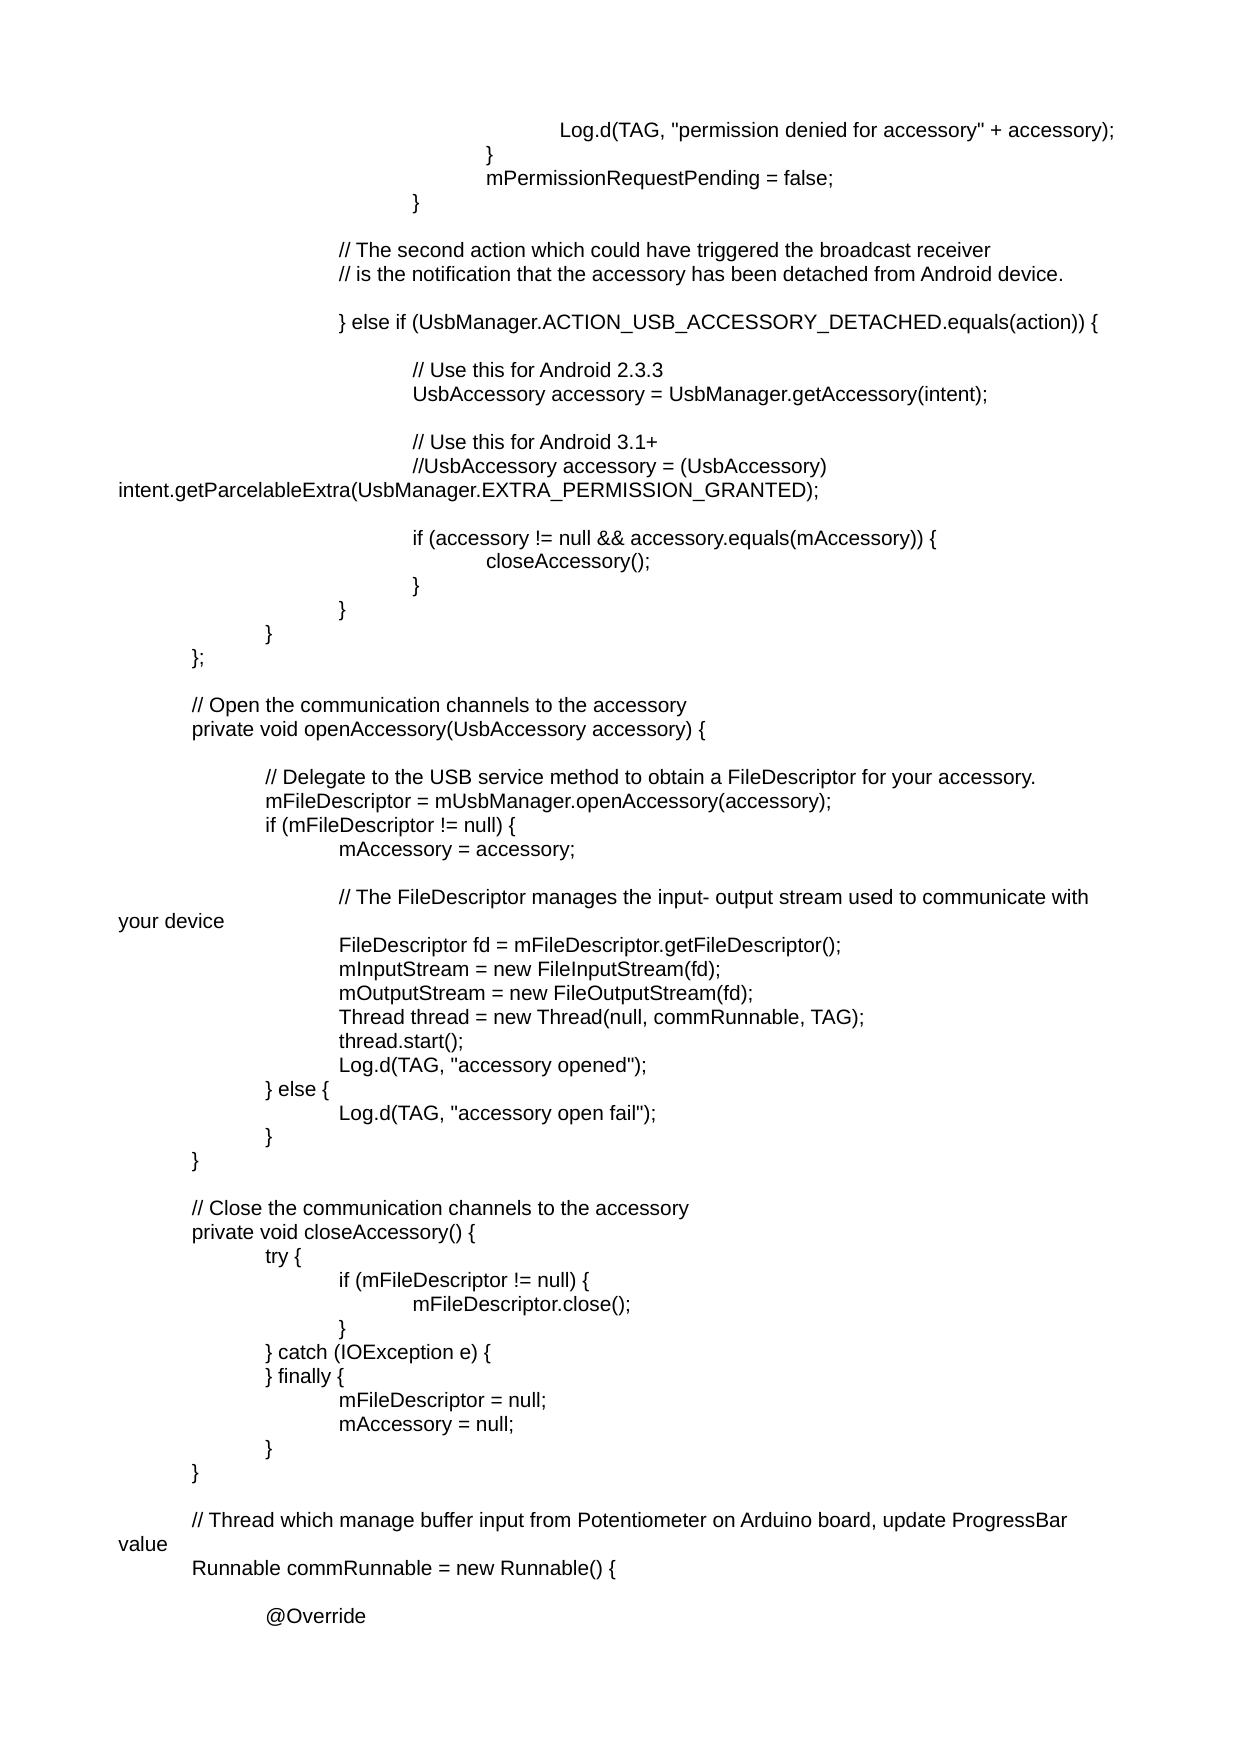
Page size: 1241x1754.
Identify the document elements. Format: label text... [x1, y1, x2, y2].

text } [118, 1436, 1122, 1460]
text thread.start(); [118, 1028, 1122, 1052]
text //UsbAccessory accessory = (UsbAccessory) intent.getParcelableExtra(UsbManager.EXTRA_PERMISSION_GRANTED); [118, 453, 1122, 501]
text } catch (IOException e) { [118, 1340, 1122, 1364]
text } else { [118, 1076, 1122, 1100]
text @Override [118, 1603, 1122, 1627]
text } [118, 1316, 1122, 1340]
text // Delegate to the USB service method to obtain a FileDescriptor for your accessory. [118, 765, 1122, 789]
text mFileDescriptor = null; [118, 1388, 1122, 1412]
text mAccessory = accessory; [118, 837, 1122, 861]
text } [118, 142, 1122, 166]
text } [118, 1148, 1122, 1172]
text if (accessory != null && accessory.equals(mAccessory)) { [118, 525, 1122, 549]
text // Close the communication channels to the accessory [118, 1196, 1122, 1220]
text try { [118, 1244, 1122, 1268]
text mInputStream = new FileInputStream(fd); [118, 957, 1122, 981]
text // Use this for Android 3.1+ [118, 429, 1122, 453]
text mPermissionRequestPending = false; [118, 166, 1122, 190]
text mOutputStream = new FileOutputStream(fd); [118, 981, 1122, 1004]
text mFileDescriptor.close(); [118, 1292, 1122, 1316]
text } [118, 1124, 1122, 1148]
text Thread thread = new Thread(null, commRunnable, TAG); [118, 1004, 1122, 1028]
text } else if (UsbManager.ACTION_USB_ACCESSORY_DETACHED.equals(action)) { [118, 310, 1122, 334]
text Log.d(TAG, "accessory opened"); [118, 1052, 1122, 1076]
text // The FileDescriptor manages the input- output stream used to communicate with your device [118, 885, 1122, 933]
text } [118, 621, 1122, 645]
text // is the notification that the accessory has been detached from Android device. [118, 262, 1122, 310]
text } [118, 190, 1122, 214]
text Log.d(TAG, "accessory open fail"); [118, 1100, 1122, 1124]
text } [118, 1460, 1122, 1484]
text // The second action which could have triggered the broadcast receiver [118, 238, 1122, 262]
text }; [118, 645, 1122, 669]
text private void closeAccessory() { [118, 1220, 1122, 1244]
text } [118, 573, 1122, 597]
text closeAccessory(); [118, 549, 1122, 573]
text Log.d(TAG, "permission denied for accessory" + accessory); [118, 118, 1122, 142]
text // Open the communication channels to the accessory [118, 693, 1122, 717]
text mFileDescriptor = mUsbManager.openAccessory(accessory); [118, 789, 1122, 813]
text if (mFileDescriptor != null) { [118, 813, 1122, 837]
text Runnable commRunnable = new Runnable() { [118, 1556, 1122, 1579]
text } [118, 597, 1122, 621]
text if (mFileDescriptor != null) { [118, 1268, 1122, 1292]
text // Use this for Android 2.3.3 [118, 358, 1122, 382]
text mAccessory = null; [118, 1412, 1122, 1436]
text FileDescriptor fd = mFileDescriptor.getFileDescriptor(); [118, 933, 1122, 957]
text UsbAccessory accessory = UsbManager.getAccessory(intent); [118, 382, 1122, 406]
text private void openAccessory(UsbAccessory accessory) { [118, 717, 1122, 741]
text // Thread which manage buffer input from Potentiometer on Arduino board, update ProgressBar value [118, 1508, 1122, 1556]
text } finally { [118, 1364, 1122, 1388]
